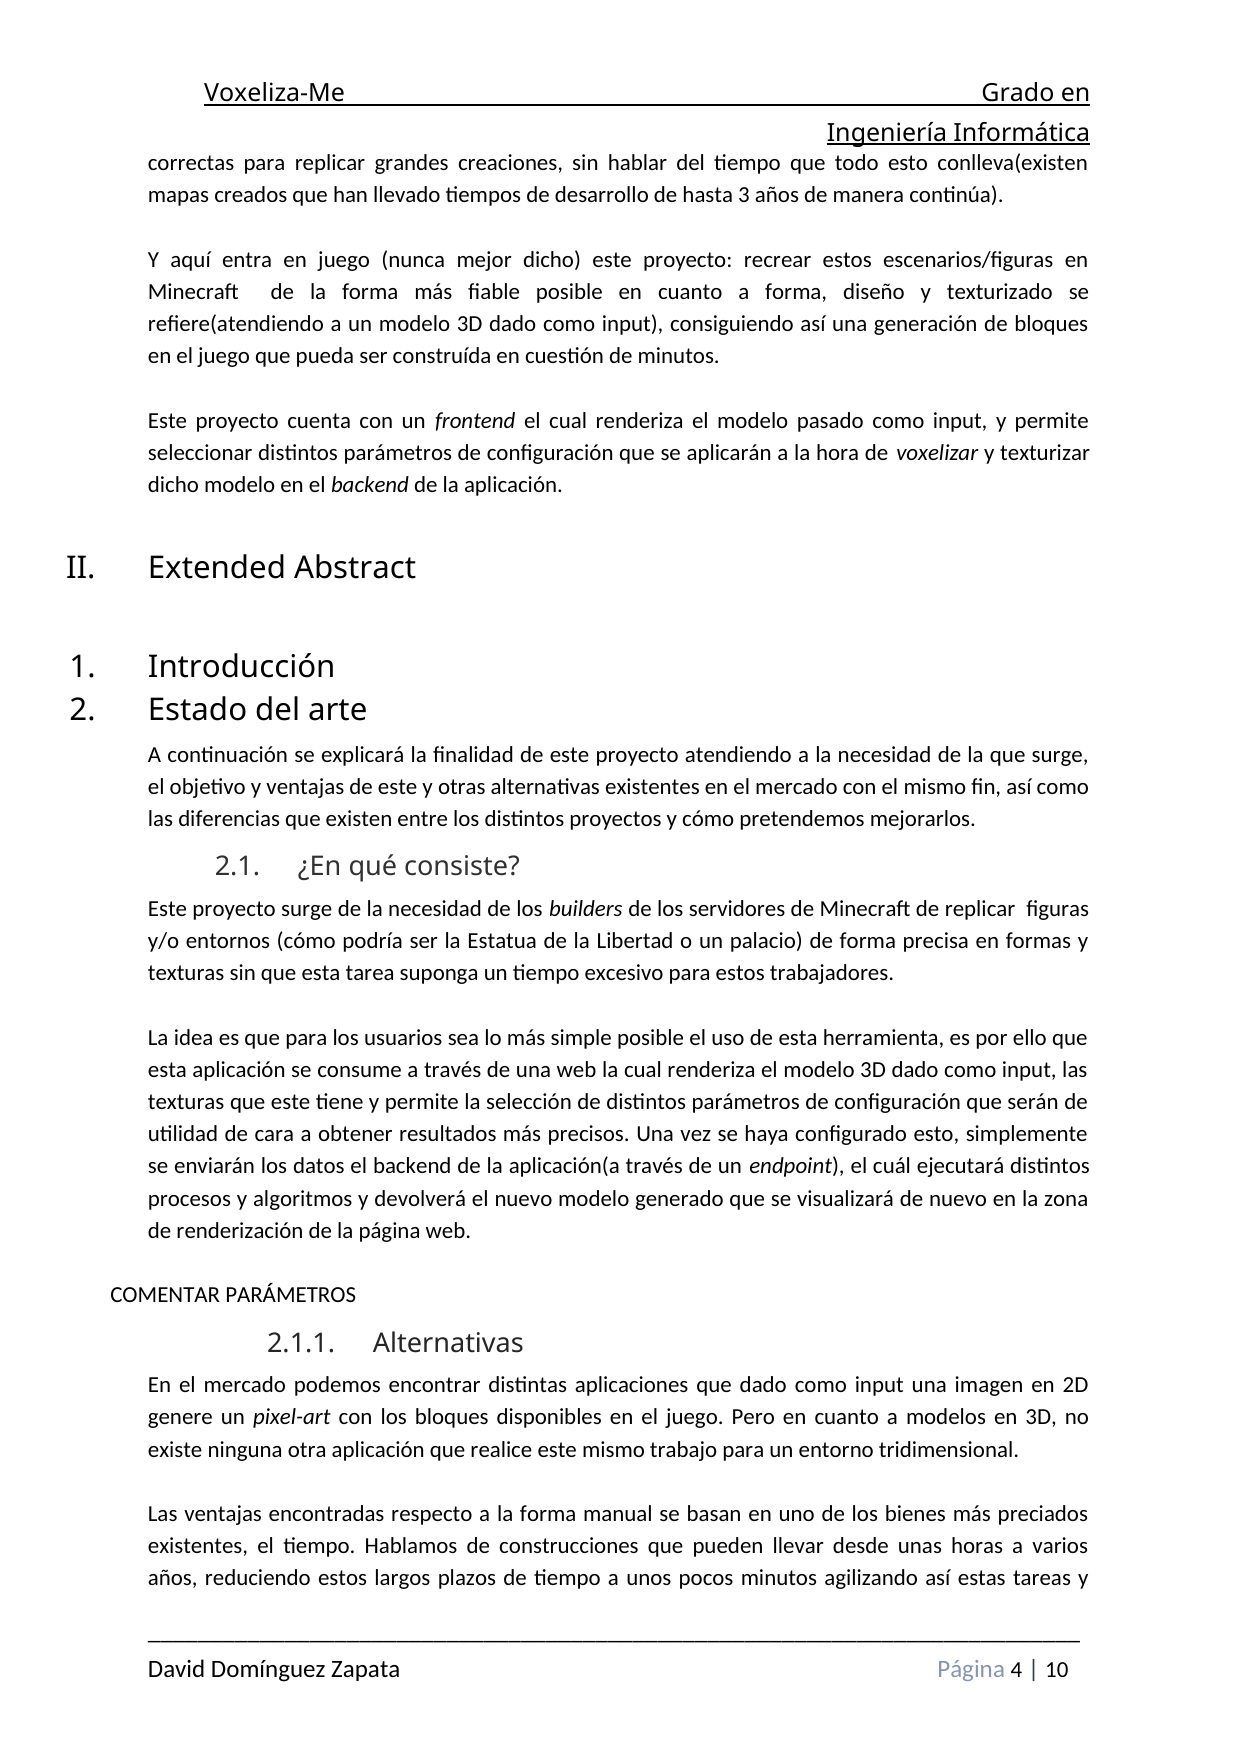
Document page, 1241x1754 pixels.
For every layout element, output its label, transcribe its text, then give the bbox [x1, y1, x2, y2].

text Este proyecto surge de la necesidad de los builders de los servidores de Minecraft de replicar figuras y/o entornos (cómo podría ser la Estatua de la Libertad o un palacio) de forma precisa en formas y texturas sin que esta tarea suponga un tiempo excesivo para estos trabajadores. [148, 894, 1090, 987]
text COMENTAR PARÁMETROS [110, 1280, 1090, 1308]
text A continuación se explicará la finalidad de este proyecto atendiendo a la necesidad de la que surge, el objetivo y ventajas de este y otras alternativas existentes en el mercado con el mismo fin, así como las diferencias que existen entre los distintos proyectos y cómo pretendemos mejorarlos. [148, 740, 1090, 832]
text En el mercado podemos encontrar distintas aplicaciones que dado como input una imagen en 2D genere un pixel-art con los bloques disponibles en el juego. Pero en cuanto a modelos en 3D, no existe ninguna otra aplicación que realice este mismo trabajo para un entorno tridimensional. [148, 1370, 1090, 1463]
text Y aquí entra en juego (nunca mejor dicho) este proyecto: recrear estos escenarios/figuras en Minecraft de la forma más fiable posible en cuanto a forma, diseño y texturizado se refiere(atendiendo a un modelo 3D dado como input), consiguiendo así una generación de bloques en el juego que pueda ser construída en cuestión de minutos. [148, 245, 1090, 369]
subtitle Introducción [95, 644, 1090, 687]
subtitle Extended Abstract [95, 545, 1090, 587]
subtitle Alternativas [335, 1323, 1090, 1360]
text La idea es que para los usuarios sea lo más simple posible el uso de esta herramienta, es por ello que esta aplicación se consume a través de una web la cual renderiza el modelo 3D dado como input, las texturas que este tiene y permite la selección de distintos parámetros de configuración que serán de utilidad de cara a obtener resultados más precisos. Una vez se haya configurado esto, simplemente se enviarán los datos el backend de la aplicación(a través de un endpoint), el cuál ejecutará distintos procesos y algoritmos y devolverá el nuevo modelo generado que se visualizará de nuevo en la zona de renderización de la página web. [148, 1023, 1090, 1244]
text correctas para replicar grandes creaciones, sin hablar del tiempo que todo esto conlleva(existen mapas creados que han llevado tiempos de desarrollo de hasta 3 años de manera continúa). [148, 148, 1090, 208]
subtitle ¿En qué consiste? [260, 847, 1090, 884]
text Las ventajas encontradas respecto a la forma manual se basan en uno de los bienes más preciados existentes, el tiempo. Hablamos de construcciones que pueden llevar desde unas horas a varios años, reduciendo estos largos plazos de tiempo a unos pocos minutos agilizando así estas tareas y [148, 1499, 1090, 1591]
subtitle Estado del arte [95, 687, 1090, 729]
text Este proyecto cuenta con un frontend el cual renderiza el modelo pasado como input, y permite seleccionar distintos parámetros de configuración que se aplicarán a la hora de voxelizar y texturizar dicho modelo en el backend de la aplicación. [148, 406, 1090, 498]
